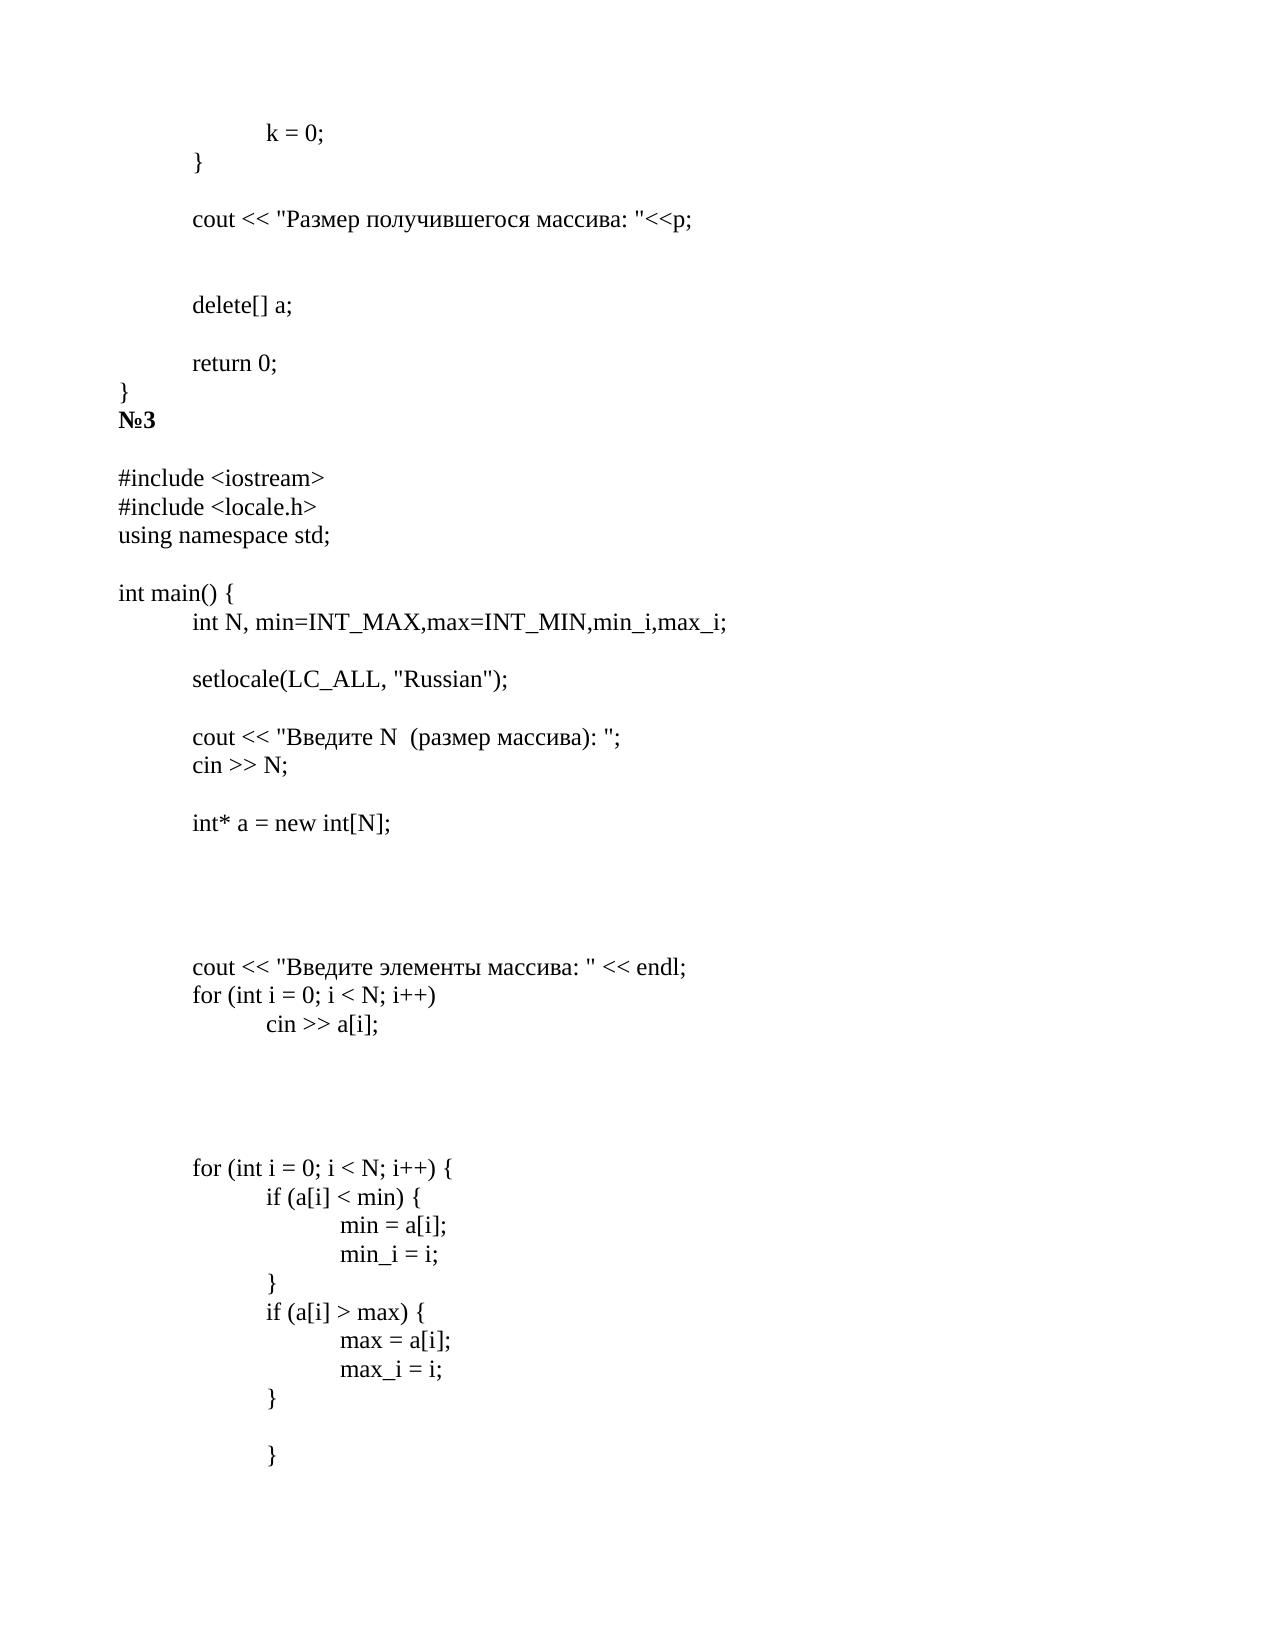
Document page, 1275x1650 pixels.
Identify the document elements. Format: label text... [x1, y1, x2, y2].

text if (a[i] < min) { [118, 1182, 1157, 1211]
text min = a[i]; [118, 1211, 1157, 1239]
text } [118, 1383, 1157, 1412]
text cin >> N; [118, 751, 1157, 779]
text } [118, 1441, 1157, 1469]
text int N, min=INT_MAX,max=INT_MIN,min_i,max_i; [118, 607, 1157, 636]
text k = 0; [118, 118, 1157, 147]
text setlocale(LC_ALL, "Russian"); [118, 664, 1157, 693]
text } [118, 147, 1157, 176]
text using namespace std; [118, 521, 1157, 549]
text } [118, 1268, 1157, 1297]
text delete[] a; [118, 291, 1157, 319]
text cin >> a[i]; [118, 1009, 1157, 1038]
text if (a[i] > max) { [118, 1297, 1157, 1326]
text max = a[i]; [118, 1326, 1157, 1354]
text #include <iostream> [118, 463, 1157, 492]
text for (int i = 0; i < N; i++) { [118, 1153, 1157, 1182]
text max_i = i; [118, 1354, 1157, 1383]
text int main() { [118, 578, 1157, 607]
text cout << "Введите N (размер массива): "; [118, 722, 1157, 751]
text №3 [118, 406, 1157, 434]
text return 0; [118, 348, 1157, 377]
text for (int i = 0; i < N; i++) [118, 981, 1157, 1009]
text } [118, 377, 1157, 406]
text int* a = new int[N]; [118, 808, 1157, 837]
text min_i = i; [118, 1239, 1157, 1268]
text cout << "Размер получившегося массива: "<<p; [118, 204, 1157, 233]
text #include <locale.h> [118, 492, 1157, 521]
text cout << "Введите элементы массива: " << endl; [118, 952, 1157, 981]
